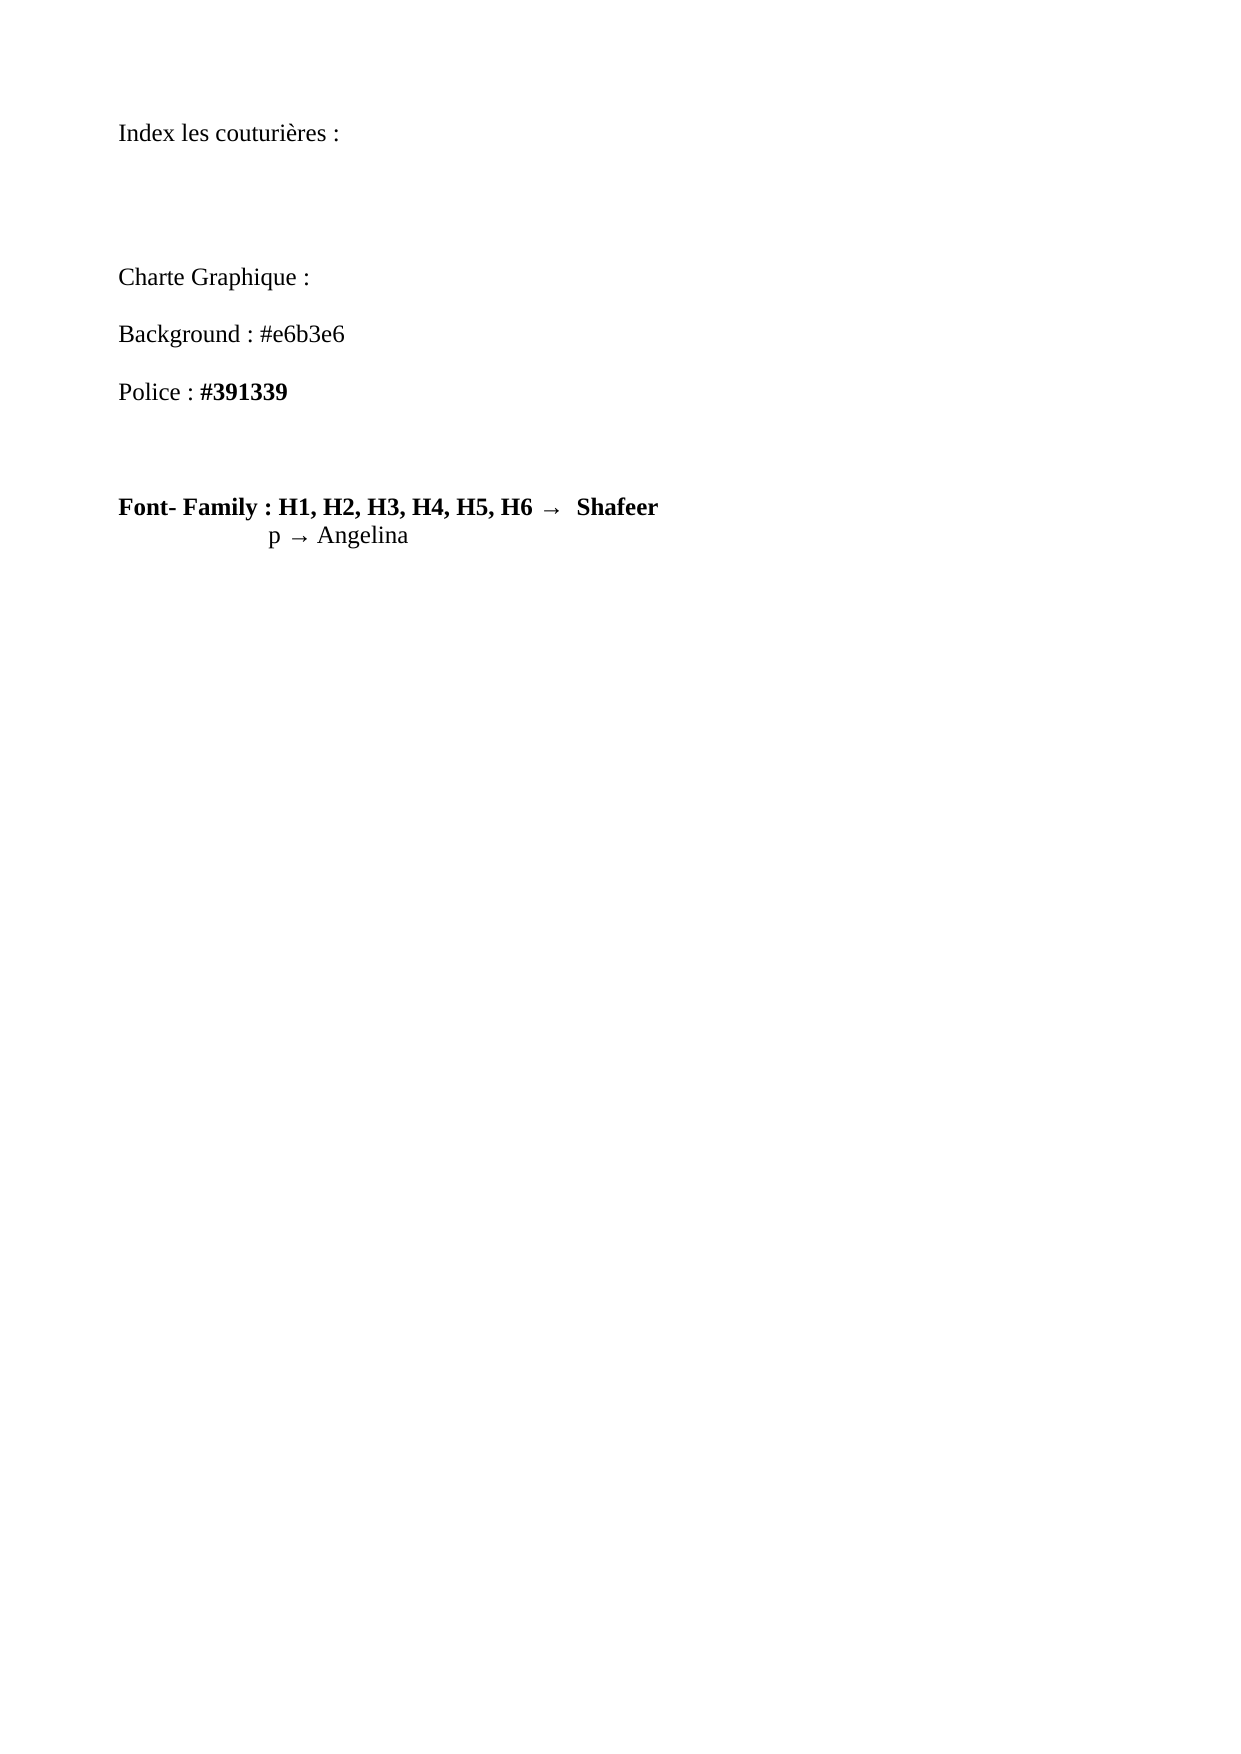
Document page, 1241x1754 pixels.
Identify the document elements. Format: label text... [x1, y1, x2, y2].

text Background : #e6b3e6 [118, 319, 1122, 348]
text Charte Graphique : [118, 262, 1122, 291]
text p → Angelina [118, 521, 1122, 549]
text Index les couturières : [118, 118, 1122, 147]
text Police : #391339 [118, 377, 1122, 406]
text Font- Family : H1, H2, H3, H4, H5, H6 → Shafeer [118, 492, 1122, 521]
